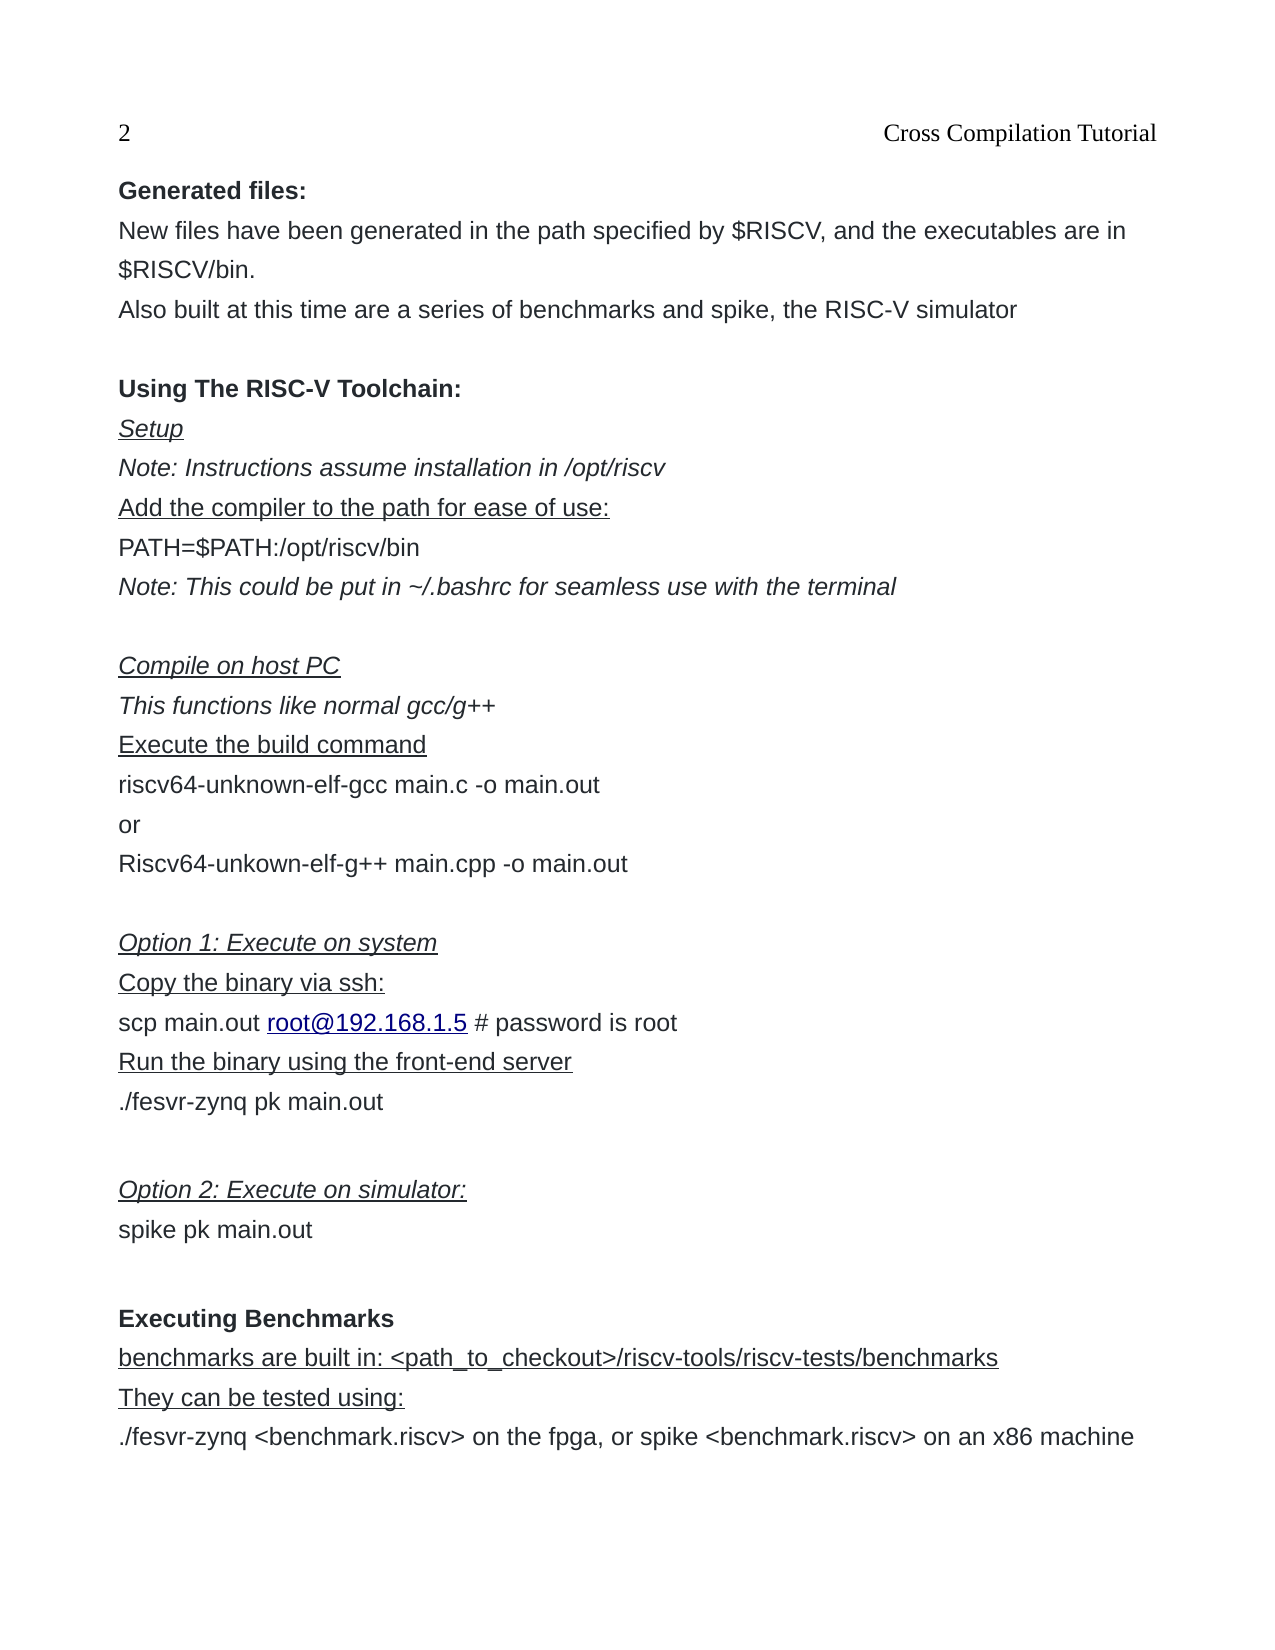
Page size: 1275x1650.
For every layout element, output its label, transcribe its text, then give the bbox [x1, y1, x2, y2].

text Execute the build command [118, 731, 1157, 759]
text Note: Instructions assume installation in /opt/riscv [118, 453, 1157, 482]
text or [118, 810, 1157, 838]
text New files have been generated in the path specified by $RISCV, and the executables are in $RISCV/bin. [118, 216, 1157, 284]
text This functions like normal gcc/g++ [118, 691, 1157, 720]
text scp main.out root@192.168.1.5 # password is root [118, 1008, 1157, 1036]
text Using The RISC-V Toolchain: [118, 374, 1157, 403]
text Add the compiler to the path for ease of use: [118, 493, 1157, 522]
text Run the binary using the front-end server [118, 1047, 1157, 1076]
text Compile on host PC [118, 651, 1157, 680]
text spike pk main.out [118, 1215, 1157, 1244]
text PATH=$PATH:/opt/riscv/bin [118, 533, 1157, 561]
text Generated files: [118, 176, 1157, 205]
text Executing Benchmarks [118, 1304, 1157, 1332]
text Also built at this time are a series of benchmarks and spike, the RISC-V simulator [118, 295, 1157, 324]
text ./fesvr-zynq <benchmark.riscv> on the fpga, or spike <benchmark.riscv> on an x86 machine [118, 1422, 1157, 1451]
text Setup [118, 414, 1157, 443]
text Riscv64-unkown-elf-g++ main.cpp -o main.out [118, 849, 1157, 878]
text benchmarks are built in: <path_to_checkout>/riscv-tools/riscv-tests/benchmarks [118, 1343, 1157, 1372]
text They can be tested using: [118, 1383, 1157, 1412]
text riscv64-unknown-elf-gcc main.c -o main.out [118, 770, 1157, 799]
text Copy the binary via ssh: [118, 968, 1157, 997]
text Option 1: Execute on system [118, 928, 1157, 957]
text ./fesvr-zynq pk main.out [118, 1087, 1157, 1116]
text Option 2: Execute on simulator: [118, 1175, 1157, 1204]
text Note: This could be put in ~/.bashrc for seamless use with the terminal [118, 572, 1157, 601]
